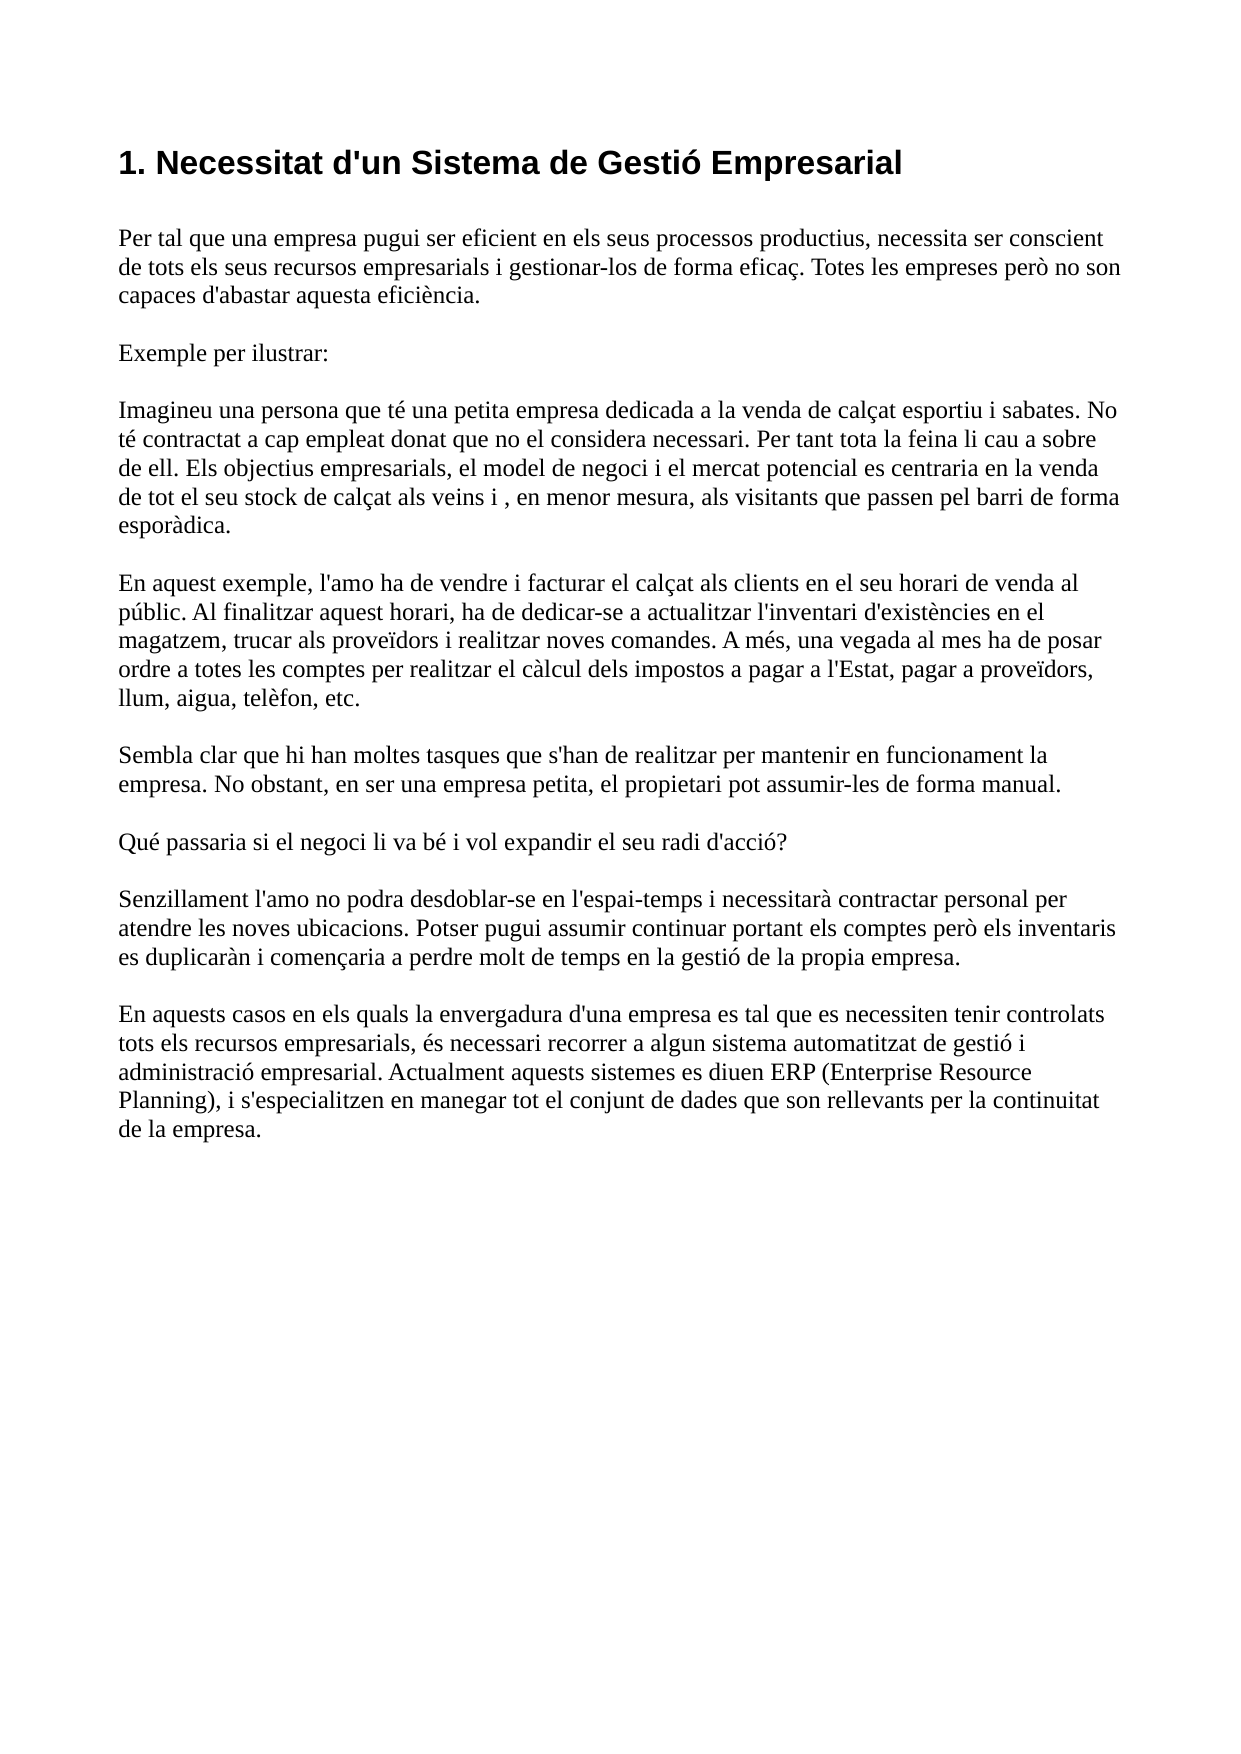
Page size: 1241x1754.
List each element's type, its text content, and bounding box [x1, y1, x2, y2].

text Exemple per ilustrar: [118, 338, 1122, 367]
text Senzillament l'amo no podra desdoblar-se en l'espai-temps i necessitarà contractar personal per atendre les noves ubicacions. Potser pugui assumir continuar portant els comptes però els inventaris es duplicaràn i començaria a perdre molt de temps en la gestió de la propia empresa. [118, 884, 1122, 971]
subtitle 1. Necessitat d'un Sistema de Gestió Empresarial [118, 143, 1122, 182]
text Sembla clar que hi han moltes tasques que s'han de realitzar per mantenir en funcionament la empresa. No obstant, en ser una empresa petita, el propietari pot assumir-les de forma manual. [118, 741, 1122, 798]
text Qué passaria si el negoci li va bé i vol expandir el seu radi d'acció? [118, 827, 1122, 856]
text Per tal que una empresa pugui ser eficient en els seus processos productius, necessita ser conscient de tots els seus recursos empresarials i gestionar-los de forma eficaç. Totes les empreses però no son capaces d'abastar aquesta eficiència. [118, 223, 1122, 309]
text Imagineu una persona que té una petita empresa dedicada a la venda de calçat esportiu i sabates. No té contractat a cap empleat donat que no el considera necessari. Per tant tota la feina li cau a sobre de ell. Els objectius empresarials, el model de negoci i el mercat potencial es centraria en la venda de tot el seu stock de calçat als veins i , en menor mesura, als visitants que passen pel barri de forma esporàdica. [118, 396, 1122, 539]
text En aquests casos en els quals la envergadura d'una empresa es tal que es necessiten tenir controlats tots els recursos empresarials, és necessari recorrer a algun sistema automatitzat de gestió i administració empresarial. Actualment aquests sistemes es diuen ERP (Enterprise Resource Planning), i s'especialitzen en manegar tot el conjunt de dades que son rellevants per la continuitat de la empresa. [118, 999, 1122, 1143]
text En aquest exemple, l'amo ha de vendre i facturar el calçat als clients en el seu horari de venda al públic. Al finalitzar aquest horari, ha de dedicar-se a actualitzar l'inventari d'existències en el magatzem, trucar als proveïdors i realitzar noves comandes. A més, una vegada al mes ha de posar ordre a totes les comptes per realitzar el càlcul dels impostos a pagar a l'Estat, pagar a proveïdors, llum, aigua, telèfon, etc. [118, 568, 1122, 712]
